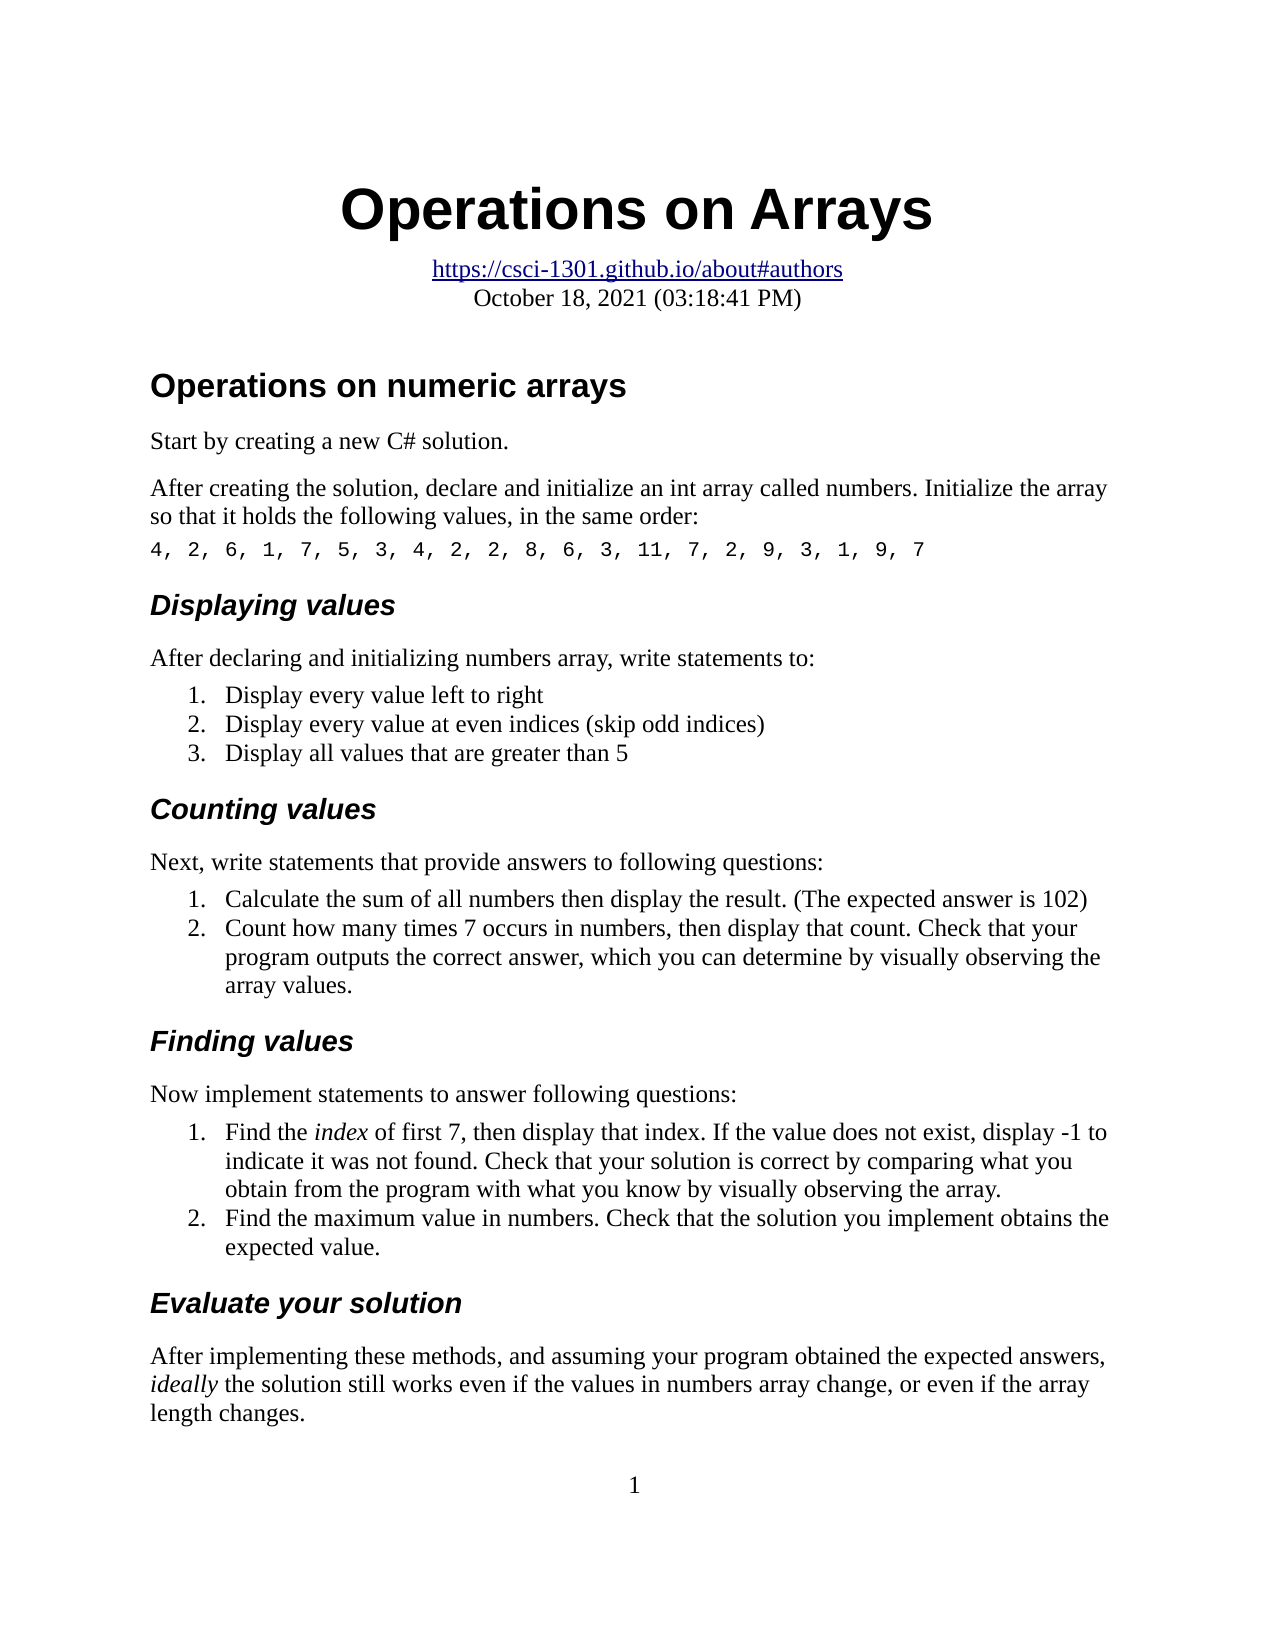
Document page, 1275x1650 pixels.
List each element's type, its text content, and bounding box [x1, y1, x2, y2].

text Start by creating a new C# solution. [150, 426, 1125, 455]
list Display every value at even indices (skip odd indices) [187, 709, 1125, 738]
text Now implement statements to answer following questions: [150, 1079, 1125, 1108]
text After declaring and initializing numbers array, write statements to: [150, 643, 1125, 671]
text After implementing these methods, and assuming your program obtained the expected answers, ideally the solution still works even if the values in numbers array change, or even if the array length changes. [150, 1341, 1125, 1427]
list Display all values that are greater than 5 [187, 738, 1125, 767]
subtitle Displaying values [150, 588, 1125, 621]
list Display every value left to right [187, 680, 1125, 709]
list Count how many times 7 occurs in numbers, then display that count. Check that your program outputs the correct answer, which you can determine by visually observing the array values. [187, 913, 1125, 999]
list Find the maximum value in numbers. Check that the solution you implement obtains the expected value. [187, 1203, 1125, 1261]
list Calculate the sum of all numbers then display the result. (The expected answer is 102) [187, 884, 1125, 913]
subtitle Finding values [150, 1024, 1125, 1058]
subtitle Evaluate your solution [150, 1286, 1125, 1319]
list Find the index of first 7, then display that index. If the value does not exist, display -1 to indicate it was not found. Check that your solution is correct by comparing what you obtain from the program with what you know by visually observing the array. [187, 1117, 1125, 1203]
subtitle Counting values [150, 792, 1125, 825]
text After creating the solution, declare and initialize an int array called numbers. Initialize the array so that it holds the following values, in the same order: [150, 473, 1125, 530]
title Operations on Arrays [150, 175, 1125, 242]
subtitle Operations on numeric arrays [150, 366, 1125, 404]
text Next, write statements that provide answers to following questions: [150, 847, 1125, 875]
text October 18, 2021 (03:18:41 PM) [150, 283, 1125, 312]
text 4, 2, 6, 1, 7, 5, 3, 4, 2, 2, 8, 6, 3, 11, 7, 2, 9, 3, 1, 9, 7 [150, 539, 1125, 563]
text https://csci-1301.github.io/about#authors [150, 254, 1125, 283]
